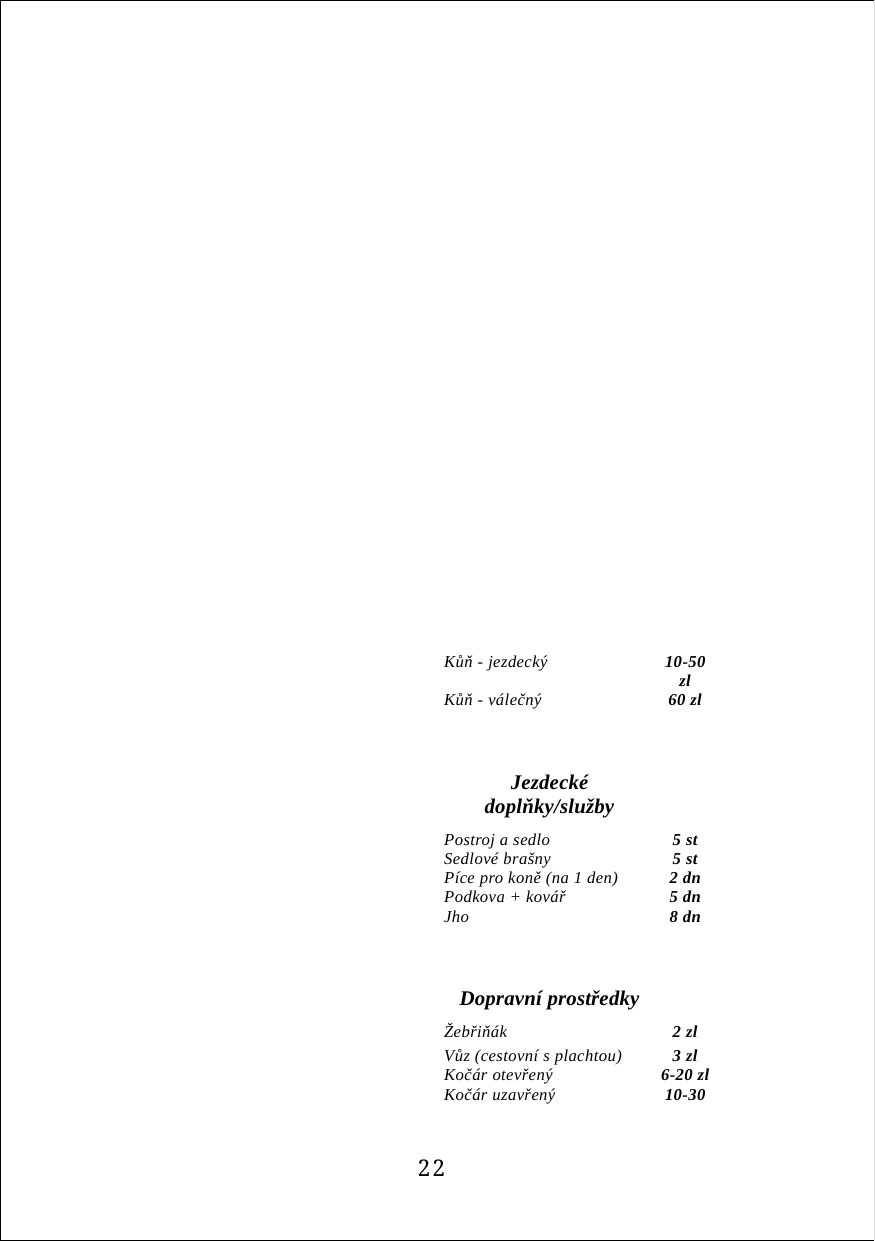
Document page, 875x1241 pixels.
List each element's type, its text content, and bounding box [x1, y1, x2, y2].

table_cell [444, 436, 657, 460]
table_cell [434, 633, 444, 652]
table_cell [657, 349, 714, 368]
table_cell Postroj a sedlo [444, 830, 657, 849]
table_cell [657, 945, 714, 1022]
table_cell [715, 508, 756, 532]
table_cell [657, 729, 714, 830]
table_cell [434, 1022, 444, 1046]
table_cell Podkova + kovář [444, 887, 657, 906]
table_cell [444, 196, 657, 215]
table_cell [331, 729, 394, 830]
table_cell [715, 906, 756, 926]
table_cell [331, 234, 394, 253]
table_cell [331, 887, 394, 906]
table_cell [434, 926, 444, 945]
table_cell [434, 887, 444, 906]
table_cell [715, 215, 756, 234]
table_cell [395, 945, 434, 1022]
table_cell [395, 172, 434, 196]
table_cell [395, 508, 434, 532]
table_cell [395, 412, 434, 436]
table_cell 60 zl [657, 690, 714, 709]
table_cell [434, 906, 444, 926]
table_cell [715, 388, 756, 412]
table_cell [715, 575, 756, 594]
table_cell [395, 196, 434, 215]
table_cell [657, 253, 714, 272]
table_cell [118, 594, 331, 613]
table_cell [434, 614, 444, 633]
table_cell [118, 330, 331, 349]
table_cell [434, 436, 444, 460]
table_cell [715, 868, 756, 887]
table_cell [444, 388, 657, 412]
table_cell [434, 196, 444, 215]
table_cell [657, 709, 714, 728]
table_cell [395, 926, 434, 945]
table_cell [434, 273, 444, 292]
table_cell [118, 926, 331, 945]
table_cell [444, 594, 657, 613]
table_cell Jho [444, 906, 657, 926]
table_cell [715, 234, 756, 253]
table_cell [331, 709, 394, 728]
table_cell [118, 311, 331, 330]
table_cell [118, 234, 331, 253]
table_cell [118, 633, 331, 652]
table_cell [118, 1022, 331, 1046]
table_cell 2 dn [657, 868, 714, 887]
table_cell [715, 253, 756, 272]
table_cell [118, 273, 331, 292]
table_cell [715, 926, 756, 945]
table_cell 6-20 zl [657, 1065, 714, 1084]
table_cell [715, 484, 756, 508]
table_cell [715, 830, 756, 849]
table_cell [434, 172, 444, 196]
table_cell 3 zl [657, 1046, 714, 1065]
table_cell [657, 508, 714, 532]
table_cell [331, 1046, 394, 1065]
table_cell [331, 215, 394, 234]
table_cell [715, 614, 756, 633]
table_cell [395, 1065, 434, 1084]
table_cell [395, 368, 434, 387]
table_cell [434, 868, 444, 887]
table_cell [434, 484, 444, 508]
table_cell [118, 196, 331, 215]
table_cell Kůň - jezdecký [444, 652, 657, 690]
table_cell [444, 508, 657, 532]
table_cell [715, 594, 756, 613]
table_cell [395, 830, 434, 849]
table_cell [657, 292, 714, 311]
table_cell [118, 849, 331, 868]
table_cell [331, 508, 394, 532]
table_cell [444, 349, 657, 368]
table_cell [657, 368, 714, 387]
table_cell [444, 292, 657, 311]
table_cell [434, 349, 444, 368]
table_cell [444, 532, 657, 551]
table_cell Kočár uzavřený [444, 1084, 657, 1103]
table_cell [395, 633, 434, 652]
table_cell 10-50 zl [657, 652, 714, 690]
table_cell [715, 1065, 756, 1084]
table_cell [395, 349, 434, 368]
table_cell [715, 1022, 756, 1046]
table_cell [118, 412, 331, 436]
table_cell [331, 575, 394, 594]
table_cell [331, 292, 394, 311]
table_cell [118, 690, 331, 709]
table_cell [118, 614, 331, 633]
table_cell Píce pro koně (na 1 den) [444, 868, 657, 887]
table_cell [657, 196, 714, 215]
table_cell [657, 484, 714, 508]
table_cell [434, 311, 444, 330]
table_cell [657, 575, 714, 594]
table_cell [444, 273, 657, 292]
table_cell [715, 887, 756, 906]
table_cell [331, 311, 394, 330]
table_cell [331, 484, 394, 508]
table_cell [657, 172, 714, 196]
table_cell [118, 436, 331, 460]
table_cell [118, 1046, 331, 1065]
table_cell [434, 709, 444, 728]
table_cell [444, 234, 657, 253]
table_cell [434, 234, 444, 253]
table_cell [395, 551, 434, 575]
table_cell [715, 172, 756, 196]
table_cell [434, 830, 444, 849]
table_cell [395, 330, 434, 349]
table_cell [331, 594, 394, 613]
table_cell 8 dn [657, 906, 714, 926]
table_cell Kůň - válečný [444, 690, 657, 709]
table_cell [118, 532, 331, 551]
table_cell [434, 1084, 444, 1103]
table_cell [395, 215, 434, 234]
table_cell [395, 436, 434, 460]
table_cell [118, 388, 331, 412]
table_cell [118, 729, 331, 830]
table_cell [434, 253, 444, 272]
table_cell [444, 484, 657, 508]
table_cell [657, 273, 714, 292]
table_cell [331, 1084, 394, 1103]
table_cell [715, 1046, 756, 1065]
table_cell [657, 330, 714, 349]
table_cell [444, 460, 657, 484]
table_cell [118, 253, 331, 272]
table_cell [434, 690, 444, 709]
table_cell [444, 633, 657, 652]
table_cell [395, 690, 434, 709]
table_cell [715, 1084, 756, 1103]
table_cell [118, 1084, 331, 1103]
table_cell [331, 906, 394, 926]
table_cell [715, 729, 756, 830]
table_cell [331, 330, 394, 349]
table_cell [331, 652, 394, 690]
table_cell [118, 709, 331, 728]
table_cell [657, 388, 714, 412]
table_cell [118, 575, 331, 594]
table_cell [395, 614, 434, 633]
table_cell [331, 849, 394, 868]
table_cell 5 st [657, 849, 714, 868]
table_cell [395, 729, 434, 830]
table_cell [331, 532, 394, 551]
table_cell [715, 709, 756, 728]
table_cell [395, 652, 434, 690]
table_cell [434, 1046, 444, 1065]
table_cell [715, 436, 756, 460]
table_cell [434, 729, 444, 830]
table_cell Vůz (cestovní s plachtou) [444, 1046, 657, 1065]
table_cell [118, 172, 331, 196]
table_cell [331, 868, 394, 887]
table_cell [657, 633, 714, 652]
table_cell [434, 532, 444, 551]
table_cell [444, 215, 657, 234]
table_cell [395, 1046, 434, 1065]
table_cell [657, 926, 714, 945]
table_cell [434, 368, 444, 387]
table_cell [331, 945, 394, 1022]
table_cell [118, 652, 331, 690]
table_cell [118, 868, 331, 887]
table_cell [118, 349, 331, 368]
table_cell [331, 273, 394, 292]
table_cell [715, 349, 756, 368]
table_cell [331, 830, 394, 849]
table_cell [118, 508, 331, 532]
table_cell [395, 868, 434, 887]
table_cell [395, 311, 434, 330]
table_cell [434, 388, 444, 412]
table_cell [444, 330, 657, 349]
table_cell [657, 412, 714, 436]
table_cell [118, 830, 331, 849]
table_cell [715, 292, 756, 311]
table_cell [434, 849, 444, 868]
table_cell [395, 532, 434, 551]
table_cell [444, 368, 657, 387]
table_cell [118, 484, 331, 508]
table_cell [657, 594, 714, 613]
table_cell [444, 412, 657, 436]
table_cell [434, 1065, 444, 1084]
table_cell [118, 945, 331, 1022]
table_cell [395, 906, 434, 926]
table_cell [715, 460, 756, 484]
table_cell [118, 887, 331, 906]
table_cell [444, 709, 657, 728]
table_cell [715, 368, 756, 387]
table_cell 5 st [657, 830, 714, 849]
table_cell [118, 460, 331, 484]
table_cell [434, 594, 444, 613]
table_cell [395, 1022, 434, 1046]
table_cell [331, 349, 394, 368]
table_cell [715, 633, 756, 652]
table_cell [715, 532, 756, 551]
table_cell [657, 311, 714, 330]
table_cell [395, 273, 434, 292]
table_cell [715, 330, 756, 349]
table_cell [395, 234, 434, 253]
table_cell [434, 460, 444, 484]
table_cell [444, 614, 657, 633]
table_cell [434, 215, 444, 234]
table_cell [395, 1084, 434, 1103]
table_cell [657, 460, 714, 484]
table_cell [331, 551, 394, 575]
table_cell [715, 311, 756, 330]
table_cell 10-30 [657, 1084, 714, 1103]
table_cell 2 zl [657, 1022, 714, 1046]
table_cell Kočár otevřený [444, 1065, 657, 1084]
table_cell [331, 436, 394, 460]
table_cell Žebřiňák [444, 1022, 657, 1046]
table_cell [715, 690, 756, 709]
table_cell [331, 253, 394, 272]
table_cell [444, 926, 657, 945]
table_cell [657, 234, 714, 253]
table_cell [657, 532, 714, 551]
table_cell [657, 436, 714, 460]
table_cell [331, 172, 394, 196]
table_cell Dopravní prostředky [444, 945, 657, 1022]
table_cell [657, 551, 714, 575]
table_cell [118, 215, 331, 234]
table_cell [395, 292, 434, 311]
table_cell [444, 253, 657, 272]
table_cell Jezdecké doplňky/služby [444, 729, 657, 830]
table_cell [715, 196, 756, 215]
table_cell [395, 253, 434, 272]
table_cell [331, 614, 394, 633]
table_cell [331, 196, 394, 215]
table_cell [434, 330, 444, 349]
table_cell Sedlové brašny [444, 849, 657, 868]
table_cell [331, 690, 394, 709]
table_cell [331, 633, 394, 652]
table_cell [434, 292, 444, 311]
table_cell [395, 460, 434, 484]
table_cell [331, 388, 394, 412]
table_cell [331, 926, 394, 945]
table_cell [444, 311, 657, 330]
table_cell [395, 849, 434, 868]
table_cell [715, 273, 756, 292]
table_cell [715, 551, 756, 575]
table_cell [444, 172, 657, 196]
table_cell [715, 412, 756, 436]
table_cell [715, 652, 756, 690]
table_cell [118, 292, 331, 311]
table_cell [331, 460, 394, 484]
table_cell 5 dn [657, 887, 714, 906]
table_cell [434, 412, 444, 436]
table_cell [434, 508, 444, 532]
table_cell [434, 551, 444, 575]
table_cell [434, 945, 444, 1022]
table_cell [434, 652, 444, 690]
table_cell [395, 709, 434, 728]
table_cell [395, 484, 434, 508]
table_cell [118, 906, 331, 926]
table_cell [715, 945, 756, 1022]
table_cell [395, 887, 434, 906]
table_cell [395, 388, 434, 412]
table_cell [434, 575, 444, 594]
table_cell [444, 551, 657, 575]
table_cell [444, 575, 657, 594]
table_cell [331, 1065, 394, 1084]
table_cell [657, 215, 714, 234]
table_cell [331, 1022, 394, 1046]
table_cell [118, 1065, 331, 1084]
table_cell [331, 412, 394, 436]
table_cell [118, 368, 331, 387]
table_cell [395, 575, 434, 594]
table_cell [395, 594, 434, 613]
table_cell [118, 551, 331, 575]
table_cell [331, 368, 394, 387]
table_cell [657, 614, 714, 633]
table_cell [715, 849, 756, 868]
